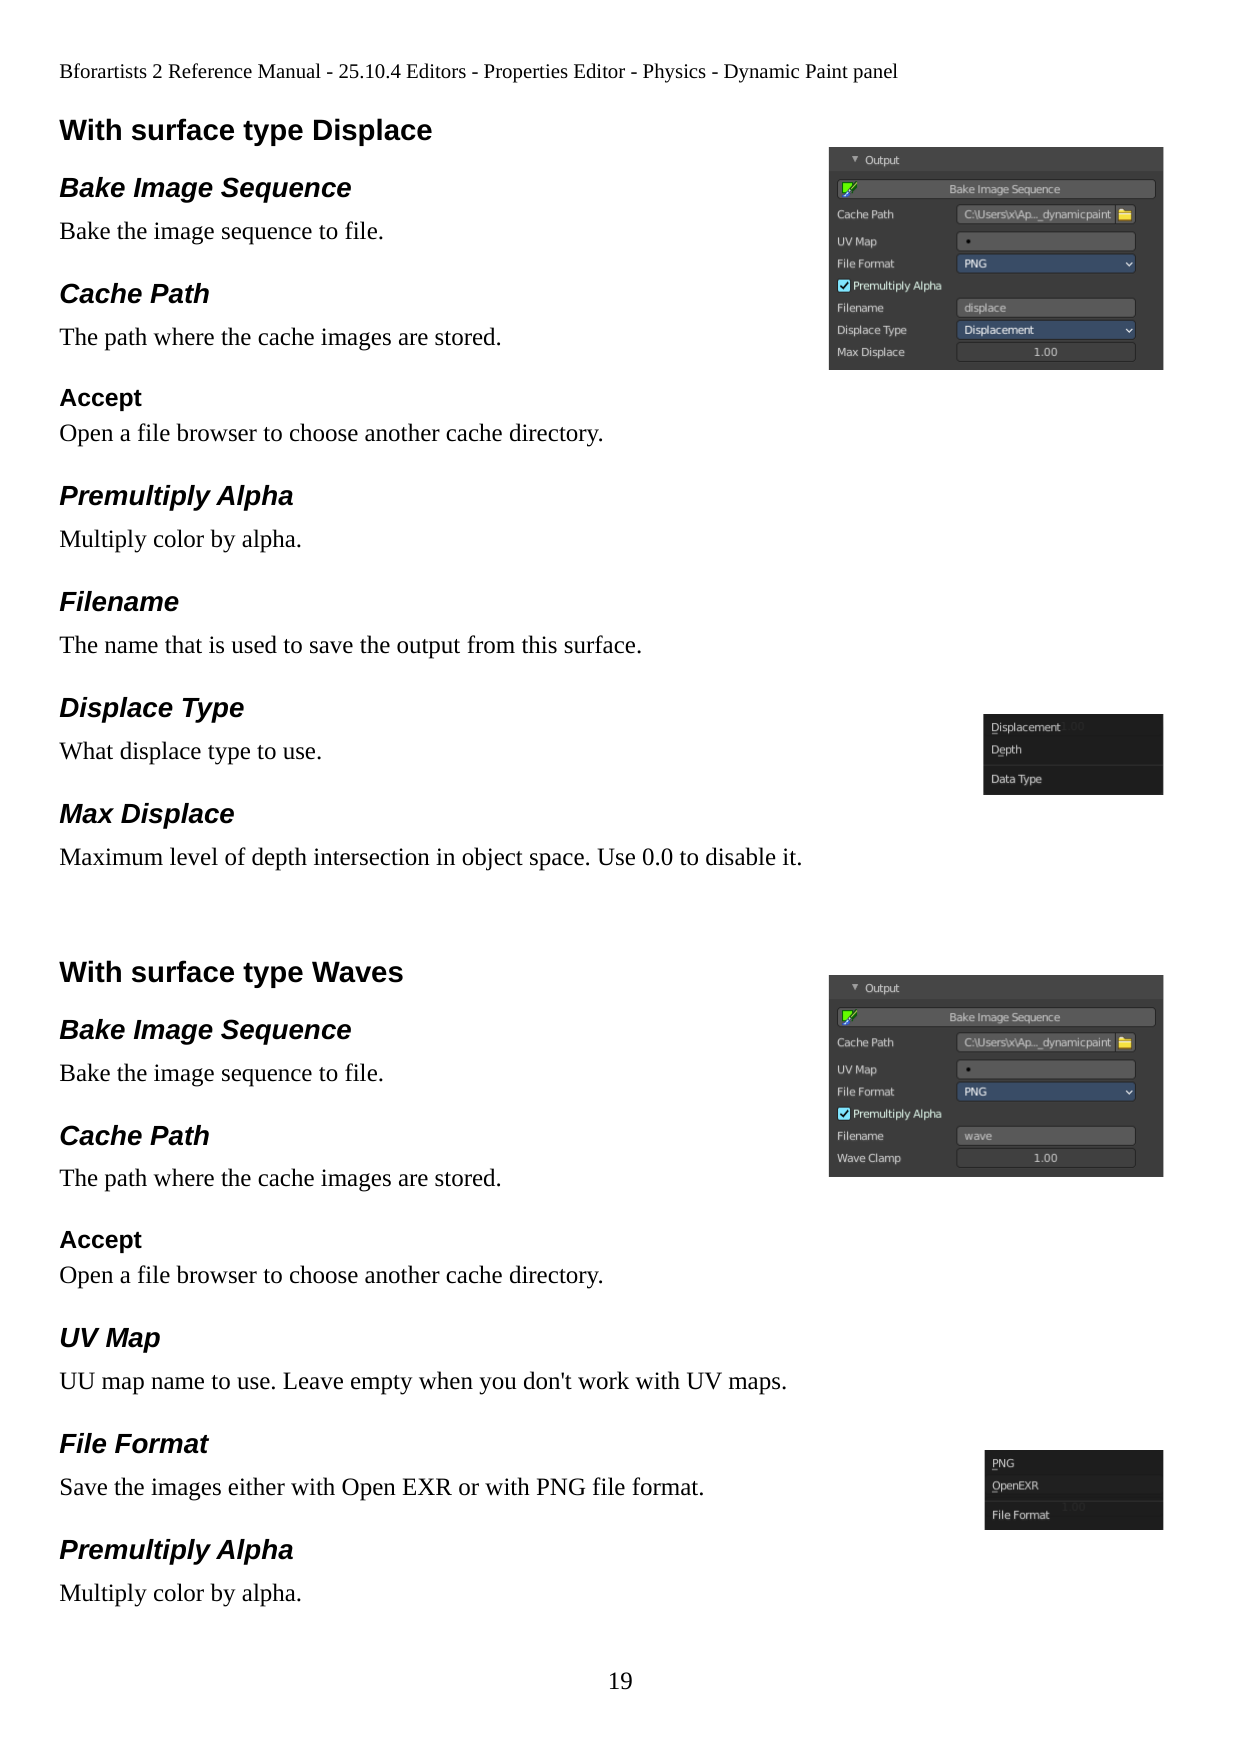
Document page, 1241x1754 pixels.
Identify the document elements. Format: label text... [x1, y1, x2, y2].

subtitle Accept [59, 383, 1181, 412]
subtitle Filename [59, 586, 1181, 617]
text Open a file browser to choose another cache directory. [59, 1260, 1181, 1289]
subtitle With surface type Displace [59, 113, 1181, 146]
text Save the images either with Open EXR or with PNG file format. [59, 1472, 984, 1501]
text The path where the cache images are stored. [59, 322, 828, 350]
picture [984, 1450, 1164, 1530]
subtitle Accept [59, 1225, 1181, 1254]
text Multiply color by alpha. [59, 524, 1181, 553]
subtitle Displace Type [59, 691, 1181, 723]
text Bake the image sequence to file. [59, 1058, 828, 1086]
subtitle UV Map [59, 1321, 1181, 1353]
subtitle Cache Path [59, 1119, 828, 1151]
text What displace type to use. [59, 736, 983, 764]
subtitle Cache Path [59, 277, 828, 309]
subtitle Bake Image Sequence [59, 1013, 828, 1045]
picture [983, 714, 1164, 795]
subtitle With surface type Waves [59, 954, 1181, 988]
text Multiply color by alpha. [59, 1578, 1181, 1606]
subtitle [1164, 171, 1181, 203]
text Open a file browser to choose another cache directory. [59, 418, 1181, 447]
subtitle Premultiply Alpha [59, 479, 1181, 511]
text The name that is used to save the output from this surface. [59, 630, 1181, 659]
text The path where the cache images are stored. [59, 1163, 1181, 1192]
text UU map name to use. Leave empty when you don't work with UV maps. [59, 1366, 1181, 1394]
subtitle [1164, 1119, 1181, 1151]
picture [828, 975, 1164, 1177]
text Maximum level of depth intersection in object space. Use 0.0 to disable it. [59, 842, 1181, 871]
subtitle Premultiply Alpha [59, 1533, 1181, 1565]
subtitle [1164, 277, 1181, 309]
picture [828, 147, 1164, 370]
subtitle File Format [59, 1427, 1181, 1459]
subtitle Max Displace [59, 797, 1181, 829]
subtitle Bake Image Sequence [59, 171, 828, 203]
subtitle [1164, 1013, 1181, 1045]
text Bake the image sequence to file. [59, 216, 828, 244]
